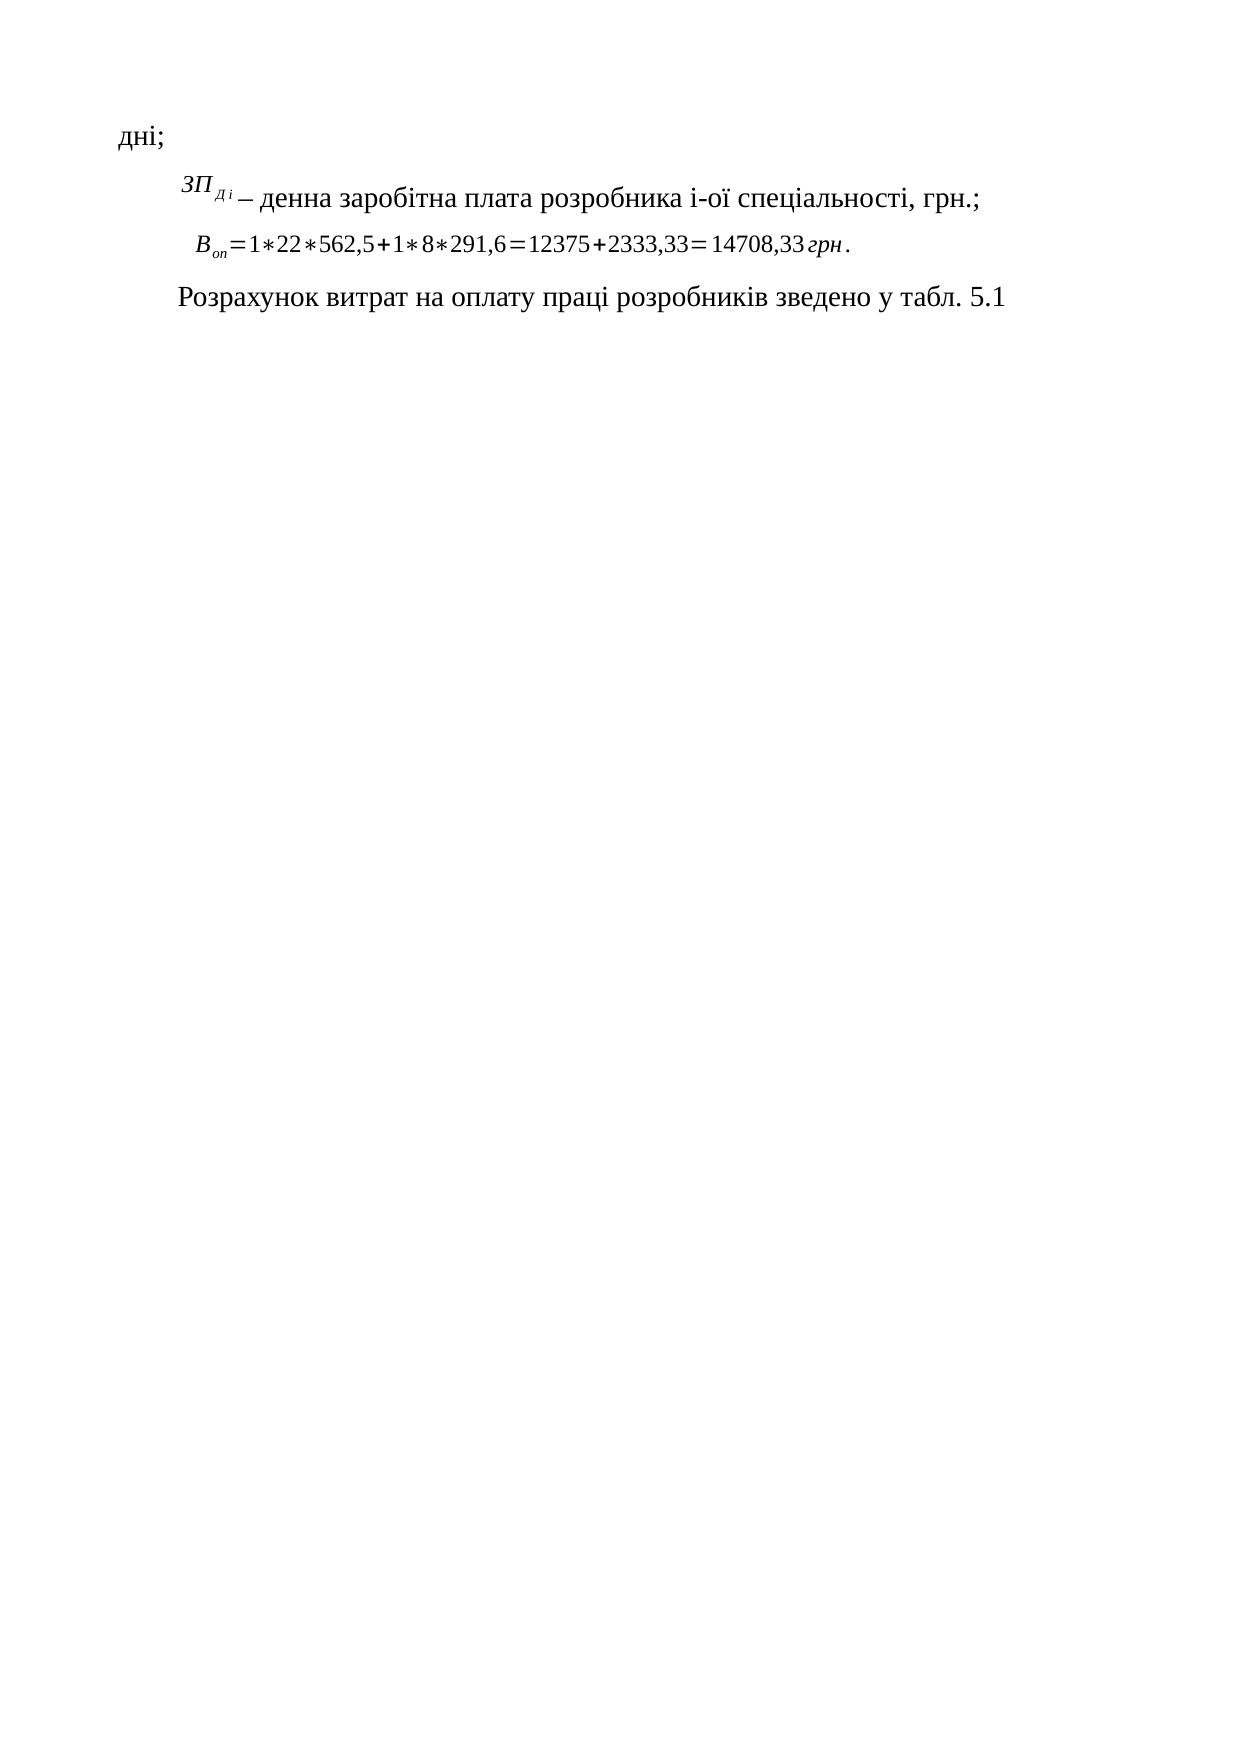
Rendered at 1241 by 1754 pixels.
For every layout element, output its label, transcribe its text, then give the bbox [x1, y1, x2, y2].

text Розрахунок витрат на оплату праці розробників зведено у табл. 5.1 [118, 279, 1122, 312]
text дні; [118, 118, 1122, 152]
text – денна заробітна плата розробника і-ої спеціальності, грн.; [118, 168, 1122, 214]
